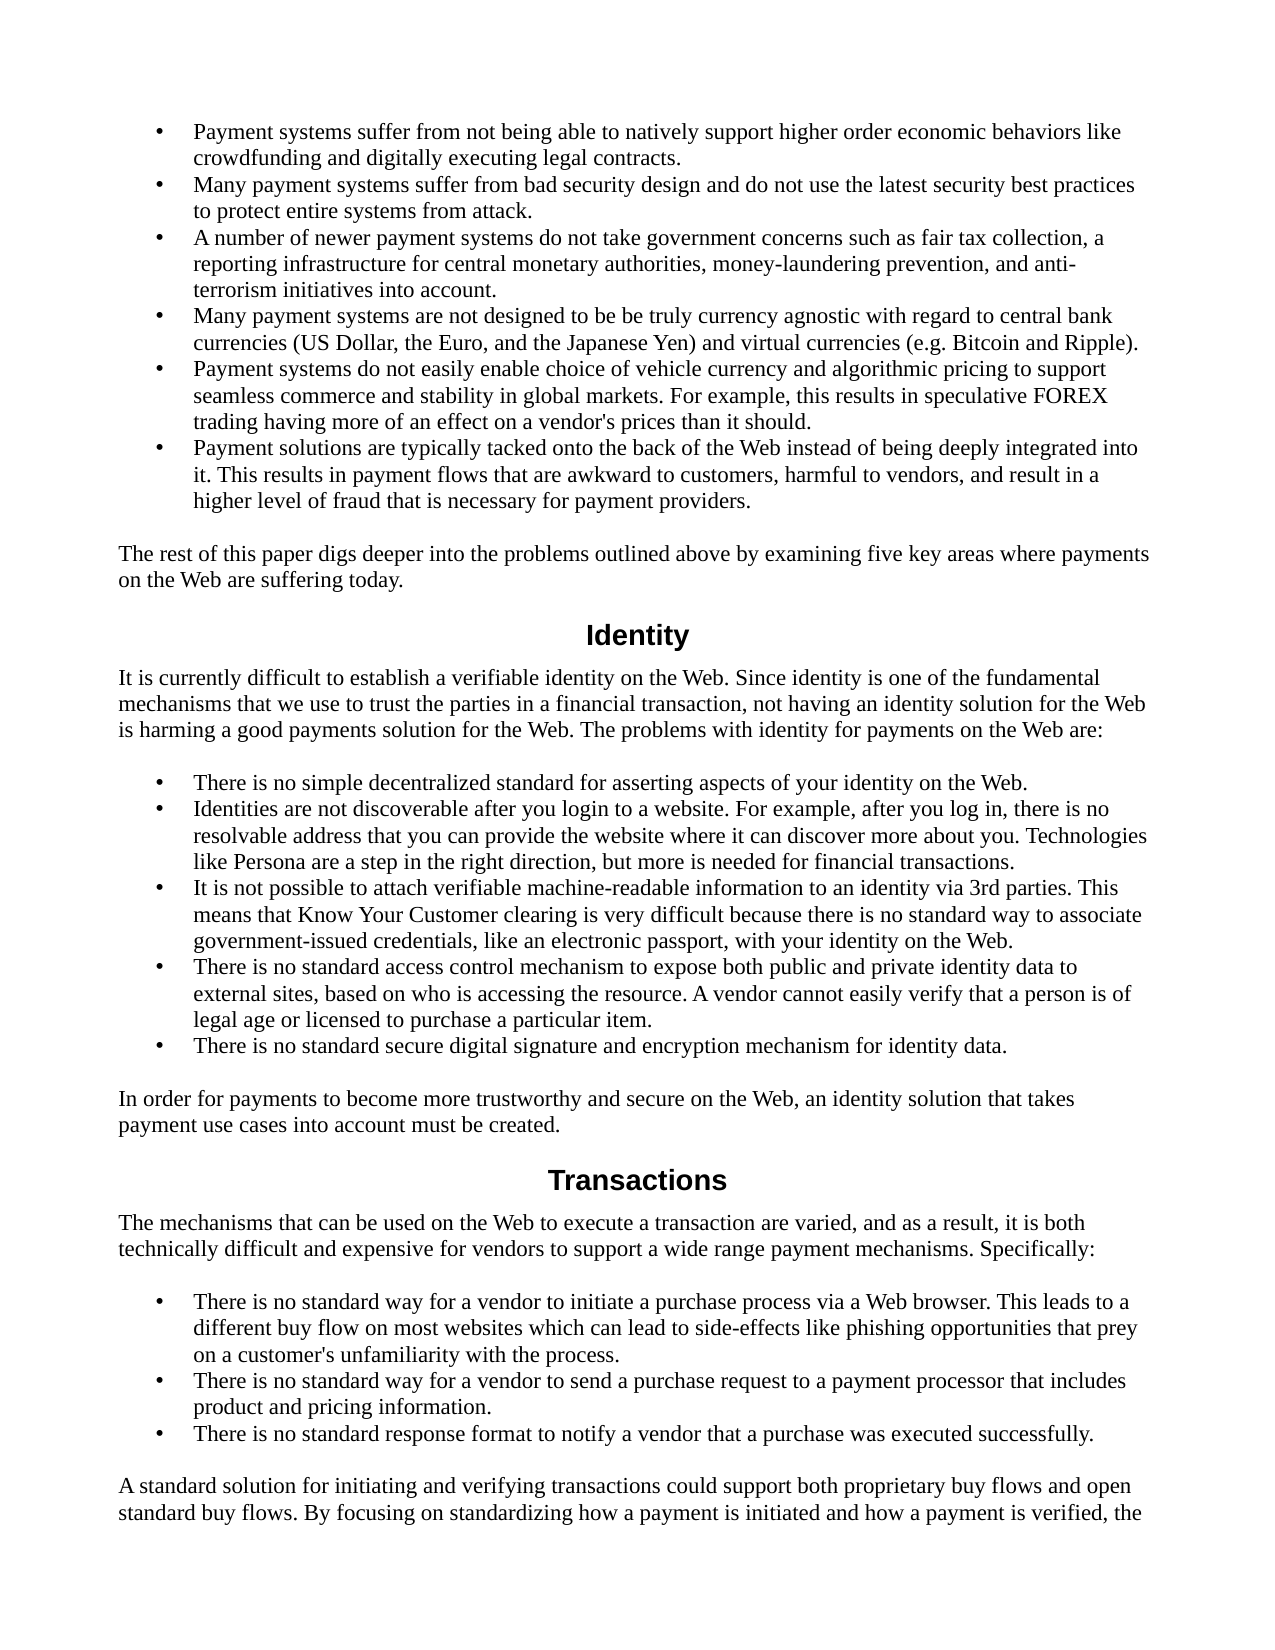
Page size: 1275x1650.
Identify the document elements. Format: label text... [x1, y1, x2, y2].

list There is no standard secure digital signature and encryption mechanism for identity data. [156, 1032, 1157, 1059]
list Many payment systems suffer from bad security design and do not use the latest security best practices to protect entire systems from attack. [156, 171, 1157, 223]
list It is not possible to attach verifiable machine-readable information to an identity via 3rd parties. This means that Know Your Customer clearing is very difficult because there is no standard way to associate government-issued credentials, like an electronic passport, with your identity on the Web. [156, 874, 1157, 953]
list Payment systems suffer from not being able to natively support higher order economic behaviors like crowdfunding and digitally executing legal contracts. [156, 118, 1157, 171]
list There is no standard way for a vendor to send a purchase request to a payment processor that includes product and pricing information. [156, 1367, 1157, 1420]
text It is currently difficult to establish a verifiable identity on the Web. Since identity is one of the fundamental mechanisms that we use to trust the parties in a financial transaction, not having an identity solution for the Web is harming a good payments solution for the Web. The problems with identity for payments on the Web are: [118, 663, 1157, 743]
subtitle Transactions [118, 1163, 1157, 1196]
text A standard solution for initiating and verifying transactions could support both proprietary buy flows and open standard buy flows. By focusing on standardizing how a payment is initiated and how a payment is verified, the [118, 1472, 1157, 1525]
text The rest of this paper digs deeper into the problems outlined above by examining five key areas where payments on the Web are suffering today. [118, 540, 1157, 592]
subtitle Identity [118, 617, 1157, 651]
list There is no standard response format to notify a vendor that a purchase was executed successfully. [156, 1420, 1157, 1446]
list There is no standard way for a vendor to initiate a purchase process via a Web browser. This leads to a different buy flow on most websites which can lead to side-effects like phishing opportunities that prey on a customer's unfamiliarity with the process. [156, 1288, 1157, 1367]
list There is no simple decentralized standard for asserting aspects of your identity on the Web. [156, 769, 1157, 795]
text The mechanisms that can be used on the Web to execute a transaction are varied, and as a result, it is both technically difficult and expensive for vendors to support a wide range payment mechanisms. Specifically: [118, 1209, 1157, 1262]
text In order for payments to become more trustworthy and secure on the Web, an identity solution that takes payment use cases into account must be created. [118, 1085, 1157, 1138]
list Identities are not discoverable after you login to a website. For example, after you log in, there is no resolvable address that you can provide the website where it can discover more about you. Technologies like Persona are a step in the right direction, but more is needed for financial transactions. [156, 795, 1157, 874]
list There is no standard access control mechanism to expose both public and private identity data to external sites, based on who is accessing the resource. A vendor cannot easily verify that a person is of legal age or licensed to purchase a particular item. [156, 953, 1157, 1032]
list Payment solutions are typically tacked onto the back of the Web instead of being deeply integrated into it. This results in payment flows that are awkward to customers, harmful to vendors, and result in a higher level of fraud that is necessary for payment providers. [156, 434, 1157, 513]
list A number of newer payment systems do not take government concerns such as fair tax collection, a reporting infrastructure for central monetary authorities, money-laundering prevention, and anti-terrorism initiatives into account. [156, 223, 1157, 303]
list Payment systems do not easily enable choice of vehicle currency and algorithmic pricing to support seamless commerce and stability in global markets. For example, this results in speculative FOREX trading having more of an effect on a vendor's prices than it should. [156, 355, 1157, 434]
list Many payment systems are not designed to be be truly currency agnostic with regard to central bank currencies (US Dollar, the Euro, and the Japanese Yen) and virtual currencies (e.g. Bitcoin and Ripple). [156, 303, 1157, 355]
